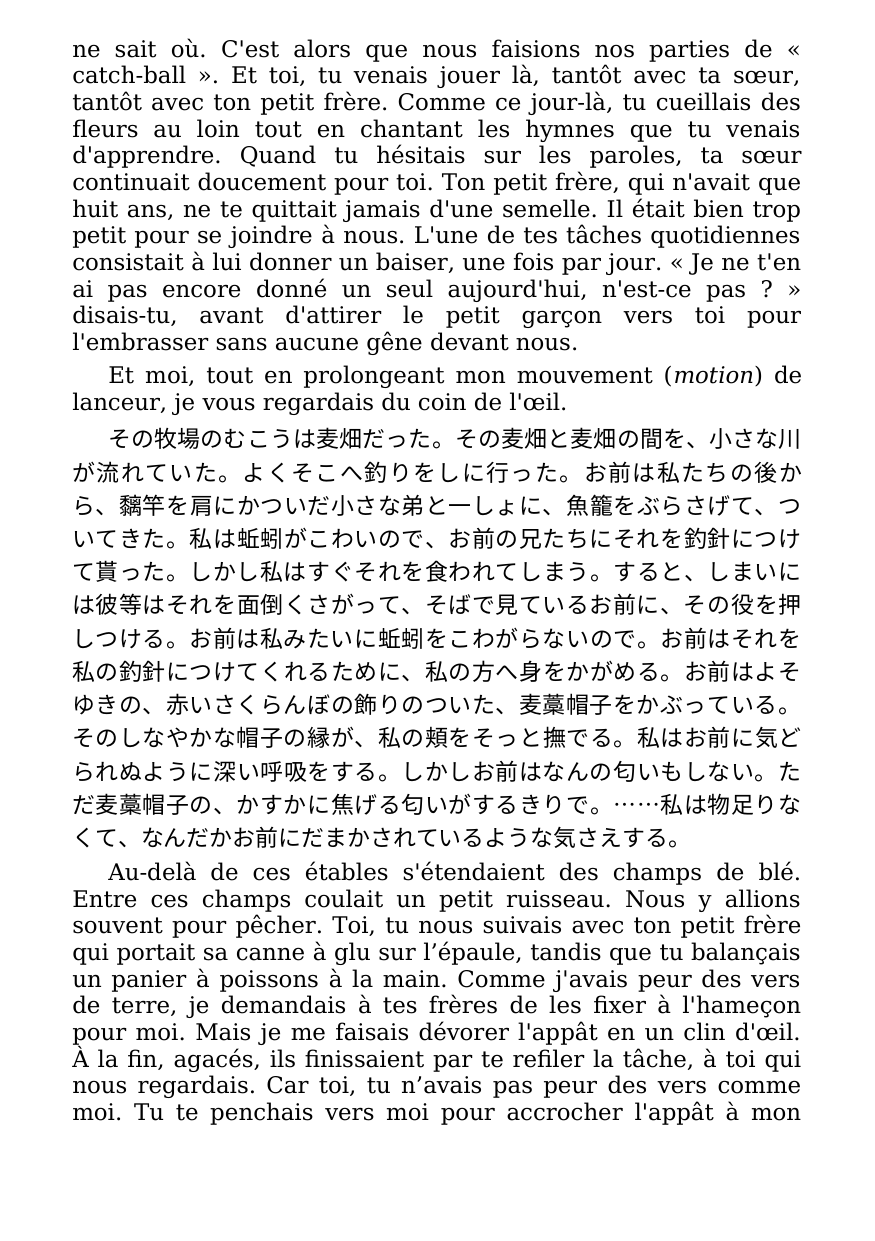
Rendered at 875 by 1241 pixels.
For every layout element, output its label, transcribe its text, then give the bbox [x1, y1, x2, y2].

text Et moi, tout en prolongeant mon mouvement (motion) de lanceur, je vous regardais du coin de l'œil. [72, 362, 802, 415]
text ne sait où. C'est alors que nous faisions nos parties de « catch-ball ». Et toi, tu venais jouer là, tantôt avec ta sœur, tantôt avec ton petit frère. Comme ce jour-là, tu cueillais des fleurs au loin tout en chantant les hymnes que tu venais d'apprendre. Quand tu hésitais sur les paroles, ta sœur continuait doucement pour toi. Ton petit frère, qui n'avait que huit ans, ne te quittait jamais d'une semelle. Il était bien trop petit pour se joindre à nous. L'une de tes tâches quotidiennes consistait à lui donner un baiser, une fois par jour. « Je ne t'en ai pas encore donné un seul aujourd'hui, n'est-ce pas ? » disais-tu, avant d'attirer le petit garçon vers toi pour l'embrasser sans aucune gêne devant nous. [72, 36, 802, 356]
text その牧場のむこうは麦畑だった。その麦畑と麦畑の間を、小さな川が流れていた。よくそこへ釣りをしに行った。お前は私たちの後から、黐竿を肩にかついだ小さな弟と一しょに、魚籠をぶらさげて、ついてきた。私は蚯蚓がこわいので、お前の兄たちにそれを釣針につけて貰った。しかし私はすぐそれを食われてしまう。すると、しまいには彼等はそれを面倒くさがって、そばで見ているお前に、その役を押しつける。お前は私みたいに蚯蚓をこわがらないので。お前はそれを私の釣針につけてくれるために、私の方へ身をかがめる。お前はよそゆきの、赤いさくらんぼの飾りのついた、麦藁帽子をかぶっている。そのしなやかな帽子の縁が、私の頬をそっと撫でる。私はお前に気どられぬように深い呼吸をする。しかしお前はなんの匂いもしない。ただ麦藁帽子の、かすかに焦げる匂いがするきりで。……私は物足りなくて、なんだかお前にだまかされているような気さえする。 [72, 421, 802, 853]
text Au-delà de ces étables s'étendaient des champs de blé. Entre ces champs coulait un petit ruisseau. Nous y allions souvent pour pêcher. Toi, tu nous suivais avec ton petit frère qui portait sa canne à glu sur l’épaule, tandis que tu balançais un panier à poissons à la main. Comme j'avais peur des vers de terre, je demandais à tes frères de les fixer à l'hameçon pour moi. Mais je me faisais dévorer l'appât en un clin d'œil. À la fin, agacés, ils finissaient par te refiler la tâche, à toi qui nous regardais. Car toi, tu n’avais pas peur des vers comme moi. Tu te penchais vers moi pour accrocher l'appât à mon [72, 859, 802, 1126]
